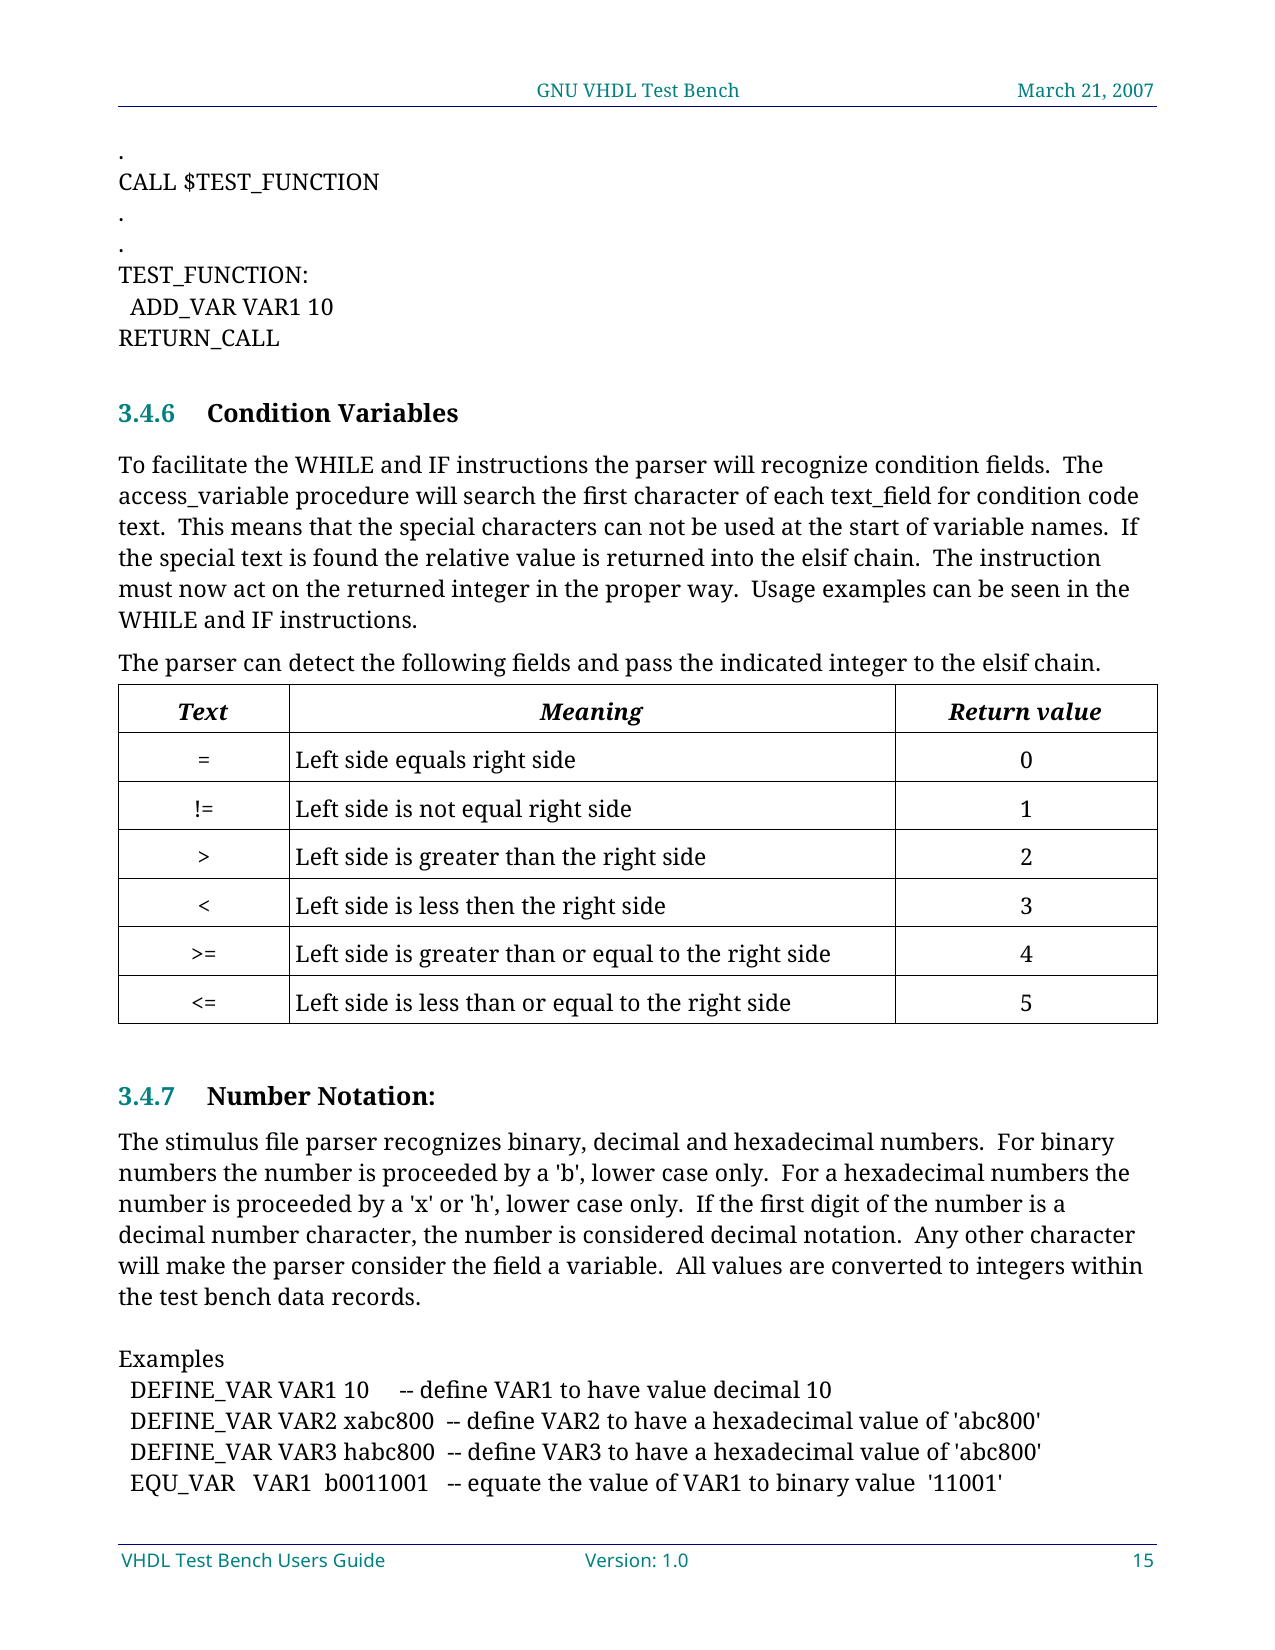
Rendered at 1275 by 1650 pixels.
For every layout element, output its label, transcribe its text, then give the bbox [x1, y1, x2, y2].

table_cell > [119, 830, 289, 878]
table_cell 5 [896, 976, 1157, 1023]
table_cell Left side is less then the right side [290, 879, 895, 926]
table_cell 3 [896, 879, 1157, 926]
text Examples [118, 1343, 1157, 1374]
text ADD_VAR VAR1 10 [118, 291, 1157, 322]
table_header Text [119, 685, 289, 732]
text . [118, 228, 1157, 259]
table_header Return value [896, 685, 1157, 732]
text The stimulus file parser recognizes binary, decimal and hexadecimal numbers. For binary numbers the number is proceeded by a 'b', lower case only. For a hexadecimal numbers the number is proceeded by a 'x' or 'h', lower case only. If the first digit of the number is a decimal number character, the number is considered decimal notation. Any other character will make the parser consider the field a variable. All values are converted to integers within the test bench data records. [118, 1125, 1157, 1312]
text DEFINE_VAR VAR1 10 -- define VAR1 to have value decimal 10 [118, 1374, 1157, 1405]
subtitle Number Notation: [118, 1079, 1157, 1113]
text DEFINE_VAR VAR2 xabc800 -- define VAR2 to have a hexadecimal value of 'abc800' [118, 1405, 1157, 1436]
text EQU_VAR VAR1 b0011001 -- equate the value of VAR1 to binary value '11001' [118, 1467, 1157, 1498]
subtitle Condition Variables [118, 396, 1157, 430]
table_cell 4 [896, 927, 1157, 975]
table_cell >= [119, 927, 289, 975]
table_cell 1 [896, 782, 1157, 829]
table_header Meaning [290, 685, 895, 732]
text . [118, 197, 1157, 228]
table_cell Left side equals right side [290, 733, 895, 781]
table_cell Left side is greater than or equal to the right side [290, 927, 895, 975]
text The parser can detect the following fields and pass the indicated integer to the elsif chain. [118, 647, 1157, 678]
table_cell < [119, 879, 289, 926]
text TEST_FUNCTION: [118, 259, 1157, 291]
table_cell <= [119, 976, 289, 1023]
text To facilitate the WHILE and IF instructions the parser will recognize condition fields. The access_variable procedure will search the first character of each text_field for condition code text. This means that the special characters can not be used at the start of variable names. If the special text is found the relative value is returned into the elsif chain. The instruction must now act on the returned integer in the proper way. Usage examples can be seen in the WHILE and IF instructions. [118, 448, 1157, 635]
text RETURN_CALL [118, 322, 1157, 353]
table_cell != [119, 782, 289, 829]
table_cell 2 [896, 830, 1157, 878]
table_cell Left side is less than or equal to the right side [290, 976, 895, 1023]
table_cell Left side is not equal right side [290, 782, 895, 829]
text DEFINE_VAR VAR3 habc800 -- define VAR3 to have a hexadecimal value of 'abc800' [118, 1436, 1157, 1467]
table_cell = [119, 733, 289, 781]
text . [118, 135, 1157, 166]
table_cell 0 [896, 733, 1157, 781]
text CALL $TEST_FUNCTION [118, 166, 1157, 197]
table_cell Left side is greater than the right side [290, 830, 895, 878]
